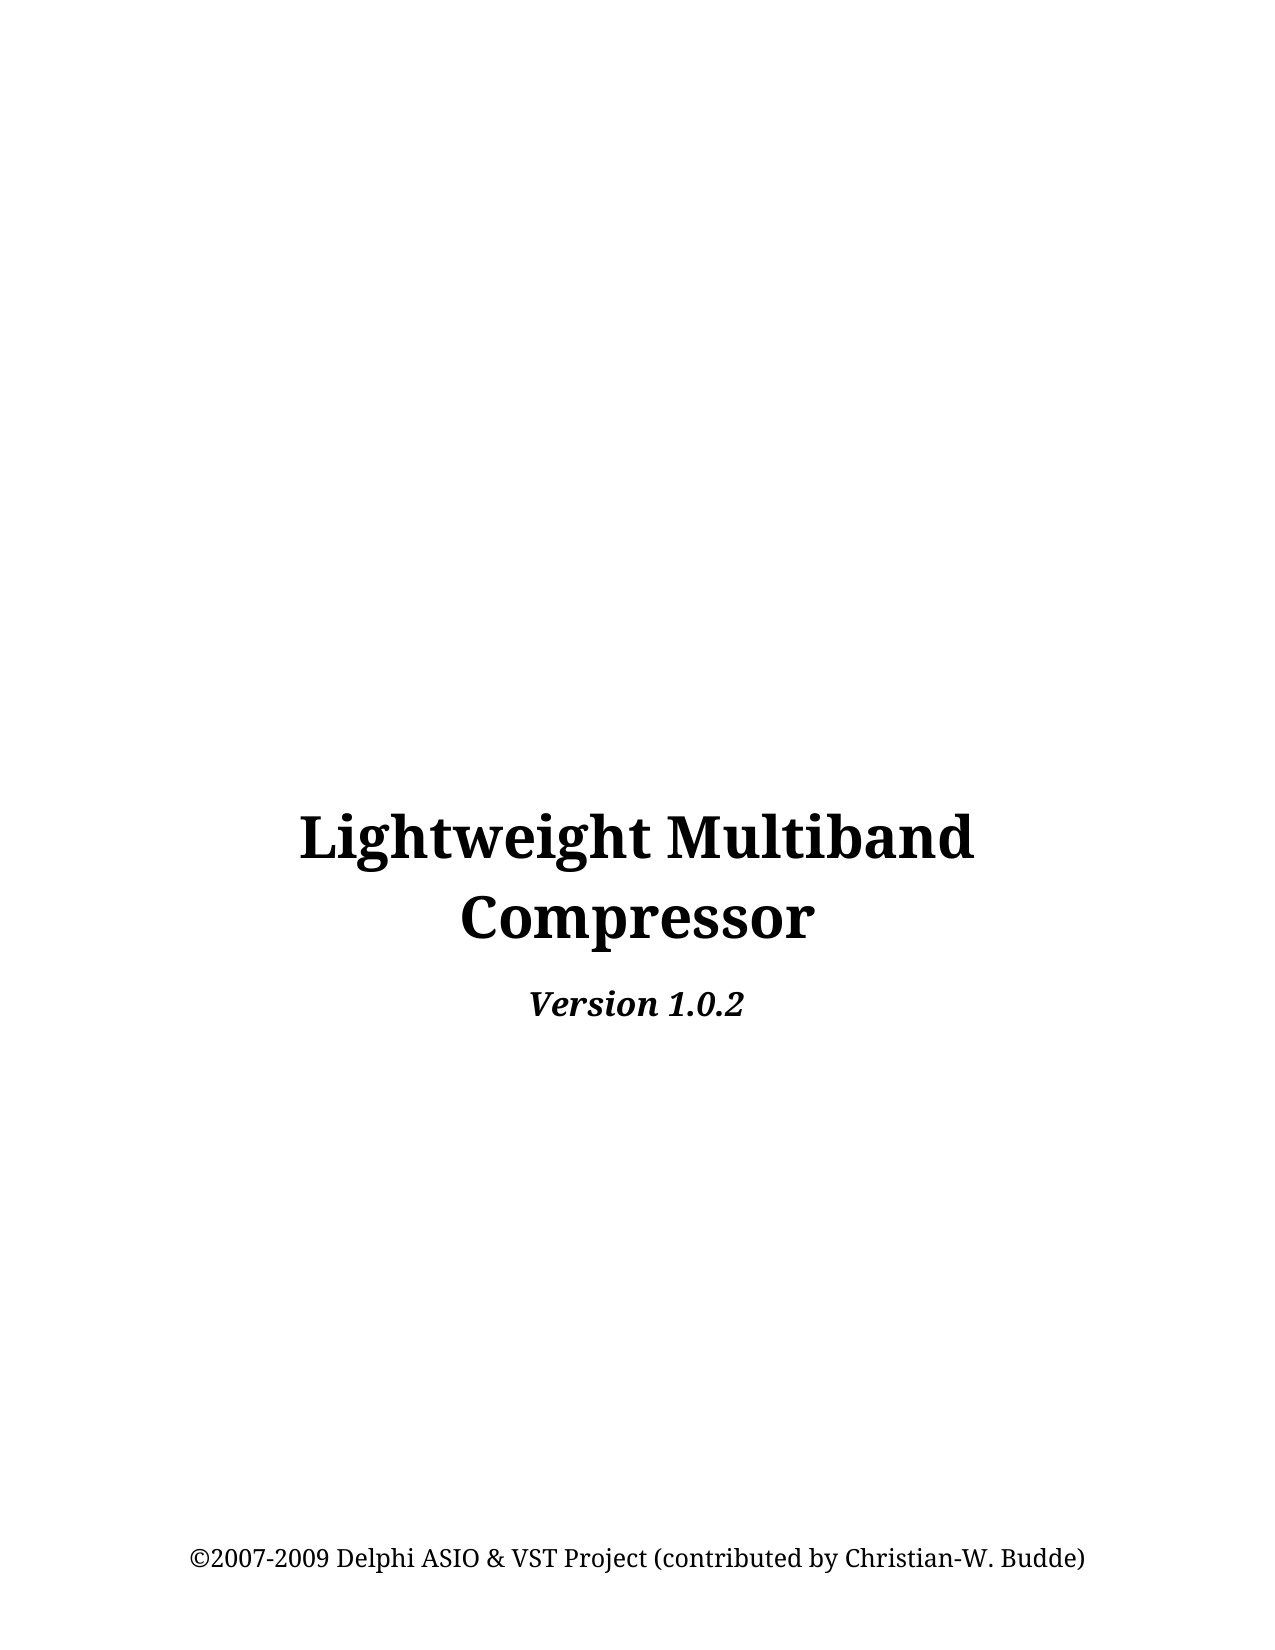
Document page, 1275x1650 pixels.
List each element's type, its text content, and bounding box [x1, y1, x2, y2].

title Lightweight Multiband Compressor [148, 797, 1127, 956]
subtitle Version 1.0.2 [148, 981, 1127, 1026]
